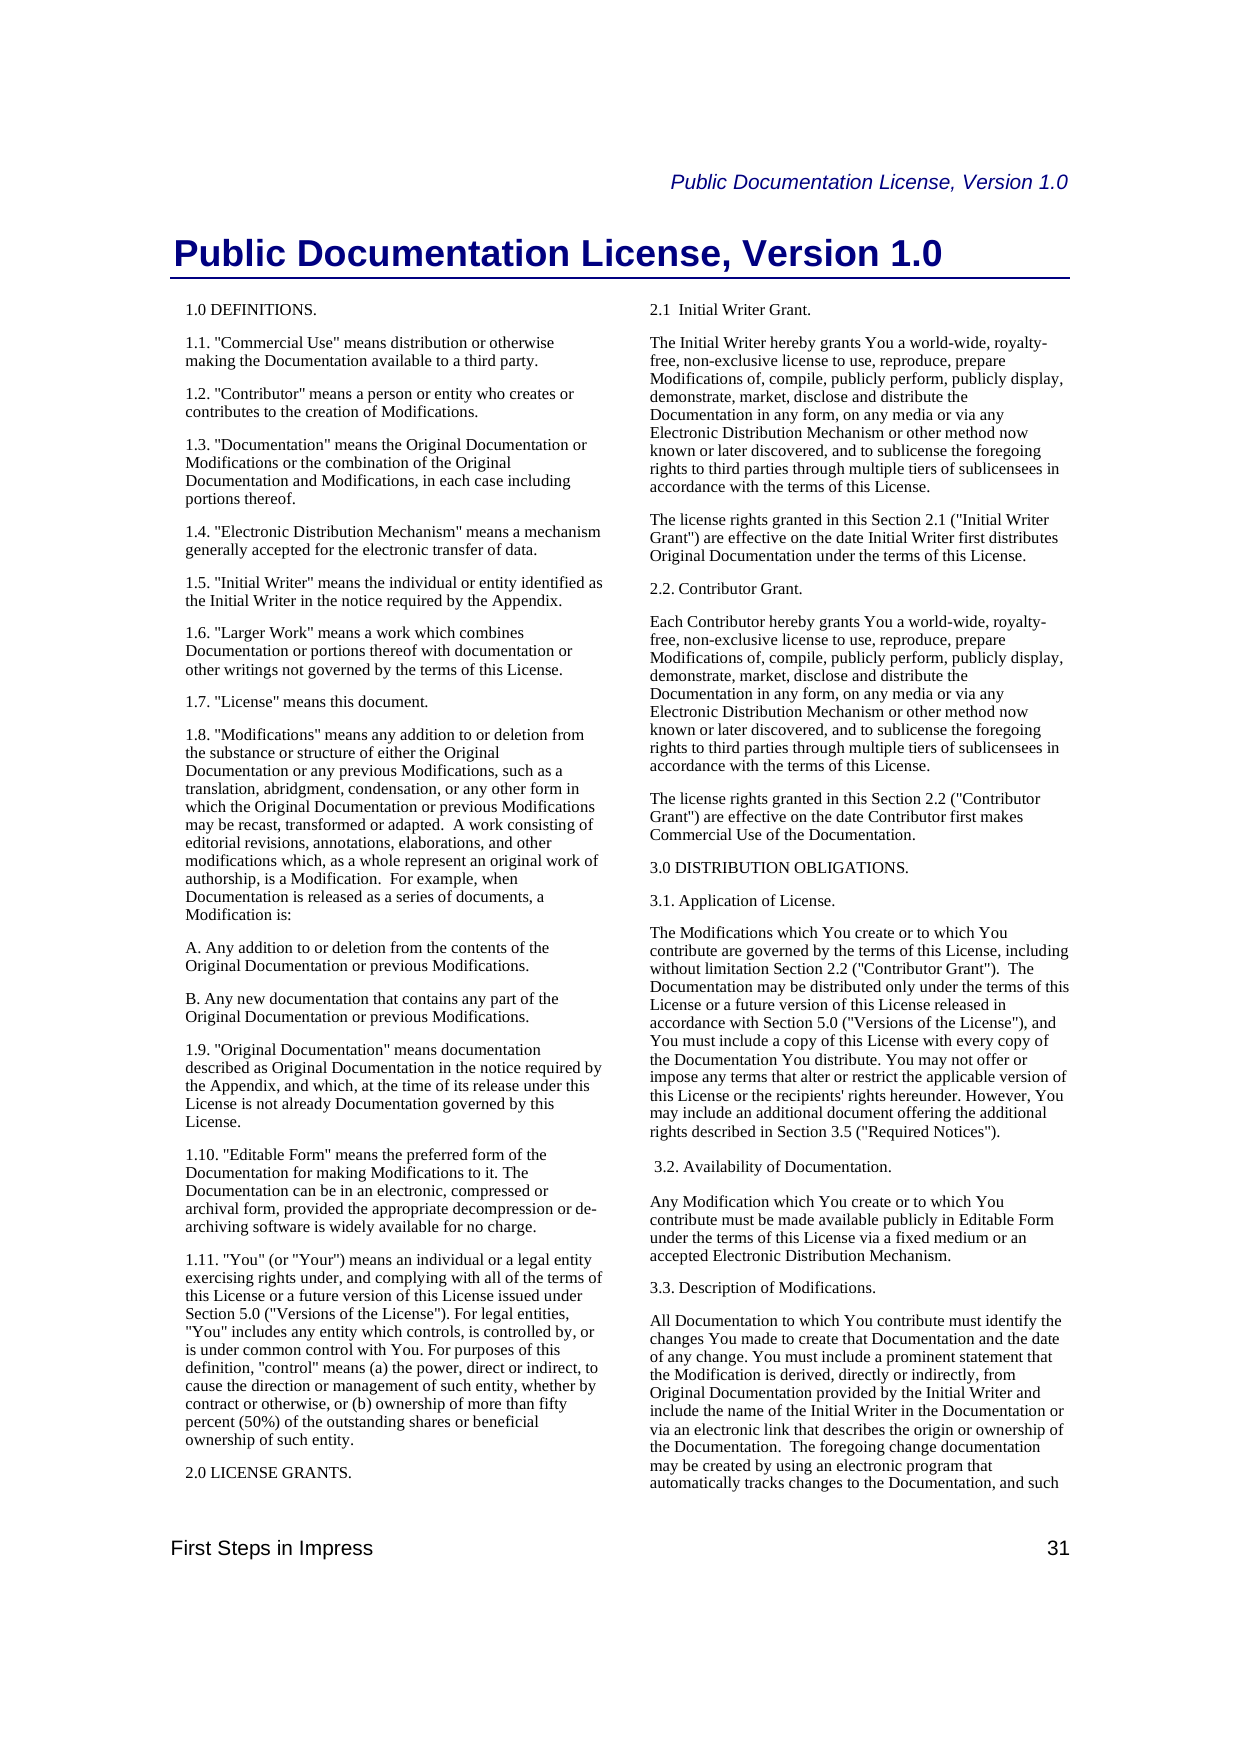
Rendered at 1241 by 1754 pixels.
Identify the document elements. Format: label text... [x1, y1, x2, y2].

text A. Any addition to or deletion from the contents of the Original Documentation or previous Modifications. [185, 939, 605, 975]
subtitle Public Documentation License, Version 1.0 [170, 229, 1070, 277]
text 1.10. "Editable Form" means the preferred form of the Documentation for making Modifications to it. The Documentation can be in an electronic, compressed or archival form, provided the appropriate decompression or de-archiving software is widely available for no charge. [185, 1146, 605, 1236]
text Any Modification which You create or to which You contribute must be made available publicly in Editable Form under the terms of this License via a fixed medium or an accepted Electronic Distribution Mechanism. [649, 1193, 1070, 1265]
text The Modifications which You create or to which You contribute are governed by the terms of this License, including without limitation Section 2.2 ("Contributor Grant"). The Documentation may be distributed only under the terms of this License or a future version of this License released in accordance with Section 5.0 ("Versions of the License"), and You must include a copy of this License with every copy of the Documentation You distribute. You may not offer or impose any terms that alter or restrict the applicable version of this License or the recipients' rights hereunder. However, You may include an additional document offering the additional rights described in Section 3.5 ("Required Notices"). [649, 924, 1070, 1141]
text 1.6. "Larger Work" means a work which combines Documentation or portions thereof with documentation or other writings not governed by the terms of this License. [185, 624, 605, 678]
text B. Any new documentation that contains any part of the Original Documentation or previous Modifications. [185, 990, 605, 1026]
text 1.8. "Modifications" means any addition to or deletion from the substance or structure of either the Original Documentation or any previous Modifications, such as a translation, abridgment, condensation, or any other form in which the Original Documentation or previous Modifications may be recast, transformed or adapted. A work consisting of editorial revisions, annotations, elaborations, and other modifications which, as a whole represent an original work of authorship, is a Modification. For example, when Documentation is released as a series of documents, a Modification is: [185, 726, 605, 924]
text 2.2. Contributor Grant. [649, 580, 1070, 598]
text 1.5. "Initial Writer" means the individual or entity identified as the Initial Writer in the notice required by the Appendix. [185, 573, 605, 609]
text The license rights granted in this Section 2.1 ("Initial Writer Grant") are effective on the date Initial Writer first distributes Original Documentation under the terms of this License. [649, 511, 1070, 565]
text 1.2. "Contributor" means a person or entity who creates or contributes to the creation of Modifications. [185, 385, 605, 421]
text 1.3. "Documentation" means the Original Documentation or Modifications or the combination of the Original Documentation and Modifications, in each case including portions thereof. [185, 436, 605, 508]
text All Documentation to which You contribute must identify the changes You made to create that Documentation and the date of any change. You must include a prominent statement that the Modification is derived, directly or indirectly, from Original Documentation provided by the Initial Writer and include the name of the Initial Writer in the Documentation or via an electronic link that describes the origin or ownership of the Documentation. The foregoing change documentation may be created by using an electronic program that automatically tracks changes to the Documentation, and such [649, 1312, 1070, 1492]
text 1.7. "License" means this document. [185, 693, 605, 711]
text Each Contributor hereby grants You a world-wide, royalty-free, non-exclusive license to use, reproduce, prepare Modifications of, compile, publicly perform, publicly display, demonstrate, market, disclose and distribute the Documentation in any form, on any media or via any Electronic Distribution Mechanism or other method now known or later discovered, and to sublicense the foregoing rights to third parties through multiple tiers of sublicensees in accordance with the terms of this License. [649, 613, 1070, 775]
text 1.1. "Commercial Use" means distribution or otherwise making the Documentation available to a third party. [185, 334, 605, 370]
text 3.1. Application of License. [649, 891, 1070, 909]
text 3.3. Description of Modifications. [649, 1279, 1070, 1297]
text 3.0 DISTRIBUTION OBLIGATIONS. [649, 859, 1070, 877]
text The Initial Writer hereby grants You a world-wide, royalty-free, non-exclusive license to use, reproduce, prepare Modifications of, compile, publicly perform, publicly display, demonstrate, market, disclose and distribute the Documentation in any form, on any media or via any Electronic Distribution Mechanism or other method now known or later discovered, and to sublicense the foregoing rights to third parties through multiple tiers of sublicensees in accordance with the terms of this License. [649, 334, 1070, 496]
text 2.1 Initial Writer Grant. [649, 301, 1070, 319]
text 1.4. "Electronic Distribution Mechanism" means a mechanism generally accepted for the electronic transfer of data. [185, 523, 605, 559]
text 3.2. Availability of Documentation. [649, 1155, 1070, 1178]
text 2.0 LICENSE GRANTS. [185, 1463, 605, 1482]
text 1.0 DEFINITIONS. [185, 301, 605, 319]
text 1.11. "You" (or "Your") means an individual or a legal entity exercising rights under, and complying with all of the terms of this License or a future version of this License issued under Section 5.0 ("Versions of the License"). For legal entities, "You" includes any entity which controls, is controlled by, or is under common control with You. For purposes of this definition, "control" means (a) the power, direct or indirect, to cause the direction or management of such entity, whether by contract or otherwise, or (b) ownership of more than fifty percent (50%) of the outstanding shares or beneficial ownership of such entity. [185, 1251, 605, 1449]
text The license rights granted in this Section 2.2 ("Contributor Grant") are effective on the date Contributor first makes Commercial Use of the Documentation. [649, 790, 1070, 844]
text 1.9. "Original Documentation" means documentation described as Original Documentation in the notice required by the Appendix, and which, at the time of its release under this License is not already Documentation governed by this License. [185, 1041, 605, 1131]
